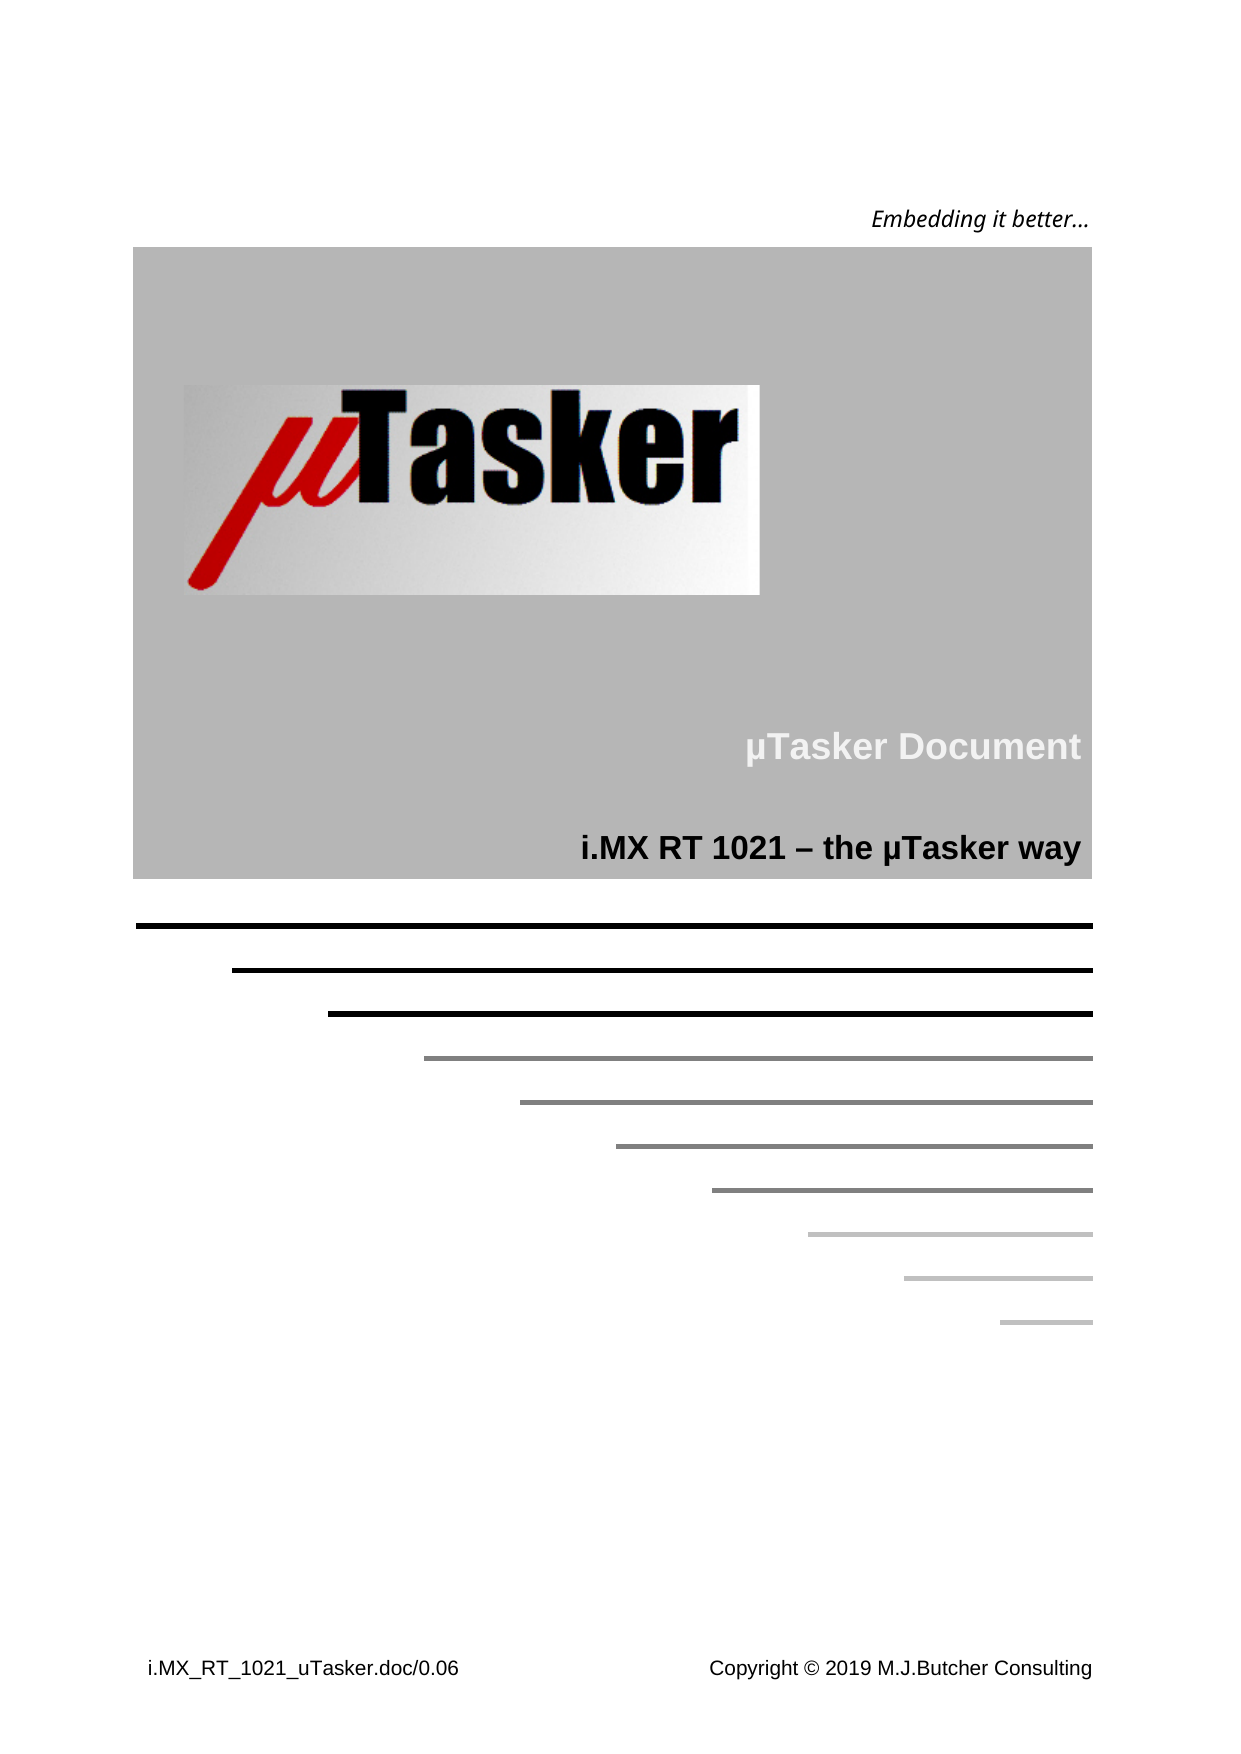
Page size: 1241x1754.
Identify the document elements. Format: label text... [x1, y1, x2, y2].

table_header [520, 929, 616, 967]
table_cell [136, 1232, 232, 1276]
table_cell [136, 1056, 232, 1099]
table_cell µTasker Document [133, 724, 1092, 828]
table_cell [712, 1276, 808, 1320]
table_cell [1000, 1017, 1093, 1056]
table_cell [520, 1017, 616, 1056]
table_cell [520, 1105, 616, 1144]
table_header [808, 929, 904, 967]
table_cell [808, 1237, 904, 1276]
table_header [133, 247, 1092, 724]
table_header [328, 929, 424, 967]
table_cell [616, 1017, 712, 1056]
table_cell [232, 1056, 328, 1099]
picture [183, 385, 760, 595]
table_cell [712, 1017, 808, 1056]
table_cell [520, 1188, 616, 1232]
table_cell [328, 1276, 424, 1320]
table_cell [136, 1011, 232, 1056]
table_cell [904, 1105, 1000, 1144]
table_cell [808, 1105, 904, 1144]
table_cell [520, 1232, 616, 1276]
table_cell [904, 1193, 1000, 1232]
table_cell [712, 1061, 808, 1099]
table_cell [712, 1232, 808, 1276]
table_cell [616, 1232, 712, 1276]
table_cell [328, 1017, 424, 1056]
table_cell [1000, 1281, 1093, 1320]
table_cell [808, 1276, 904, 1320]
table_cell [520, 973, 616, 1011]
table_cell [424, 1188, 520, 1232]
table_cell [808, 1017, 904, 1056]
text Embedding it better... [148, 203, 1093, 234]
table_cell [136, 1188, 232, 1232]
table_header [904, 929, 1000, 967]
table_cell i.MX RT 1021 – the µTasker way [133, 828, 1092, 879]
table_cell [712, 1193, 808, 1232]
table_cell [904, 1149, 1000, 1188]
table_cell [712, 1105, 808, 1144]
table_cell [904, 1017, 1000, 1056]
table_cell [1000, 973, 1093, 1011]
table_cell [328, 1232, 424, 1276]
table_cell [136, 1276, 232, 1320]
table_cell [136, 1100, 232, 1144]
table_cell [424, 973, 520, 1011]
table_cell [328, 1056, 424, 1099]
table_cell [1000, 1193, 1093, 1232]
table_cell [616, 1105, 712, 1144]
table_cell [424, 1232, 520, 1276]
table_cell [712, 973, 808, 1011]
table_cell [1000, 1149, 1093, 1188]
table_header [424, 929, 520, 967]
table_header [1000, 929, 1093, 967]
table_cell [232, 1011, 328, 1056]
table_cell [232, 973, 328, 1011]
table_cell [232, 1276, 328, 1320]
table_cell [424, 1061, 520, 1099]
table_header [136, 929, 232, 967]
table_cell [616, 1149, 712, 1188]
table_cell [1000, 1237, 1093, 1276]
table_cell [328, 1188, 424, 1232]
table_cell [808, 1149, 904, 1188]
table_cell [616, 973, 712, 1011]
table_cell [904, 1237, 1000, 1276]
table_cell [904, 1061, 1000, 1099]
table_cell [808, 1193, 904, 1232]
table_cell [232, 1232, 328, 1276]
table_cell [424, 1017, 520, 1056]
table_cell [904, 973, 1000, 1011]
table_cell [232, 1144, 328, 1188]
table_cell [808, 1061, 904, 1099]
table_cell [1000, 1105, 1093, 1144]
table_cell [808, 973, 904, 1011]
table_cell [616, 1276, 712, 1320]
table_header [712, 929, 808, 967]
table_cell [904, 1281, 1000, 1320]
table_cell [424, 1100, 520, 1144]
table_cell [1000, 1061, 1093, 1099]
table_cell [424, 1276, 520, 1320]
table_cell [328, 973, 424, 1011]
table_cell [616, 1188, 712, 1232]
table_cell [136, 968, 232, 1011]
table_cell [616, 1061, 712, 1099]
table_cell [424, 1144, 520, 1188]
table_cell [328, 1100, 424, 1144]
table_cell [328, 1144, 424, 1188]
table_header [616, 929, 712, 967]
table_cell [232, 1188, 328, 1232]
table_cell [520, 1276, 616, 1320]
table_cell [136, 1144, 232, 1188]
table_cell [712, 1149, 808, 1188]
table_cell [232, 1100, 328, 1144]
table_cell [520, 1144, 616, 1188]
table_cell [520, 1061, 616, 1099]
table_header [232, 929, 328, 967]
